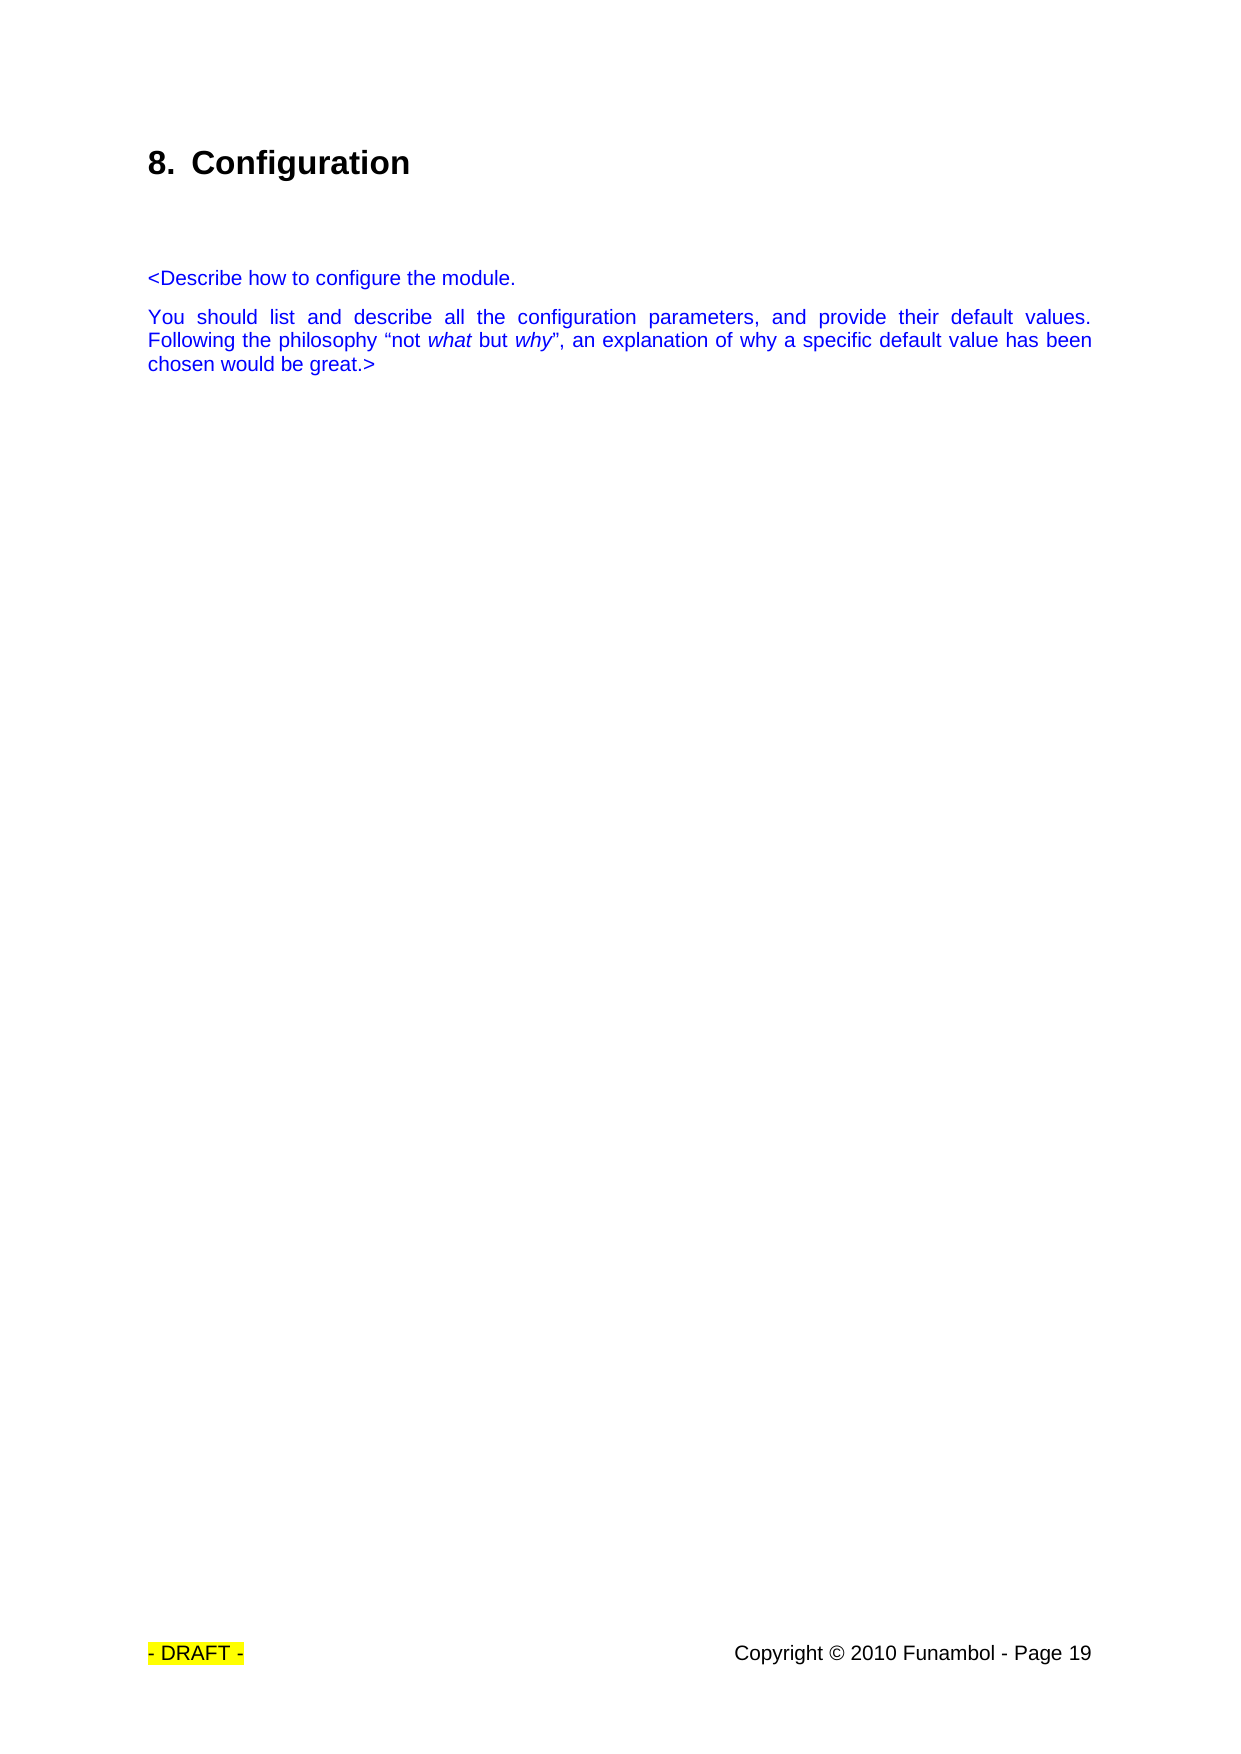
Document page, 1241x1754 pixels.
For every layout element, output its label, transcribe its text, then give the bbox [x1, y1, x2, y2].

subtitle Configuration [148, 144, 1093, 181]
text You should list and describe all the configuration parameters, and provide their default values. Following the philosophy “not what but why”, an explanation of why a specific default value has been chosen would be great.> [148, 305, 1093, 376]
text <Describe how to configure the module. [148, 267, 1093, 290]
